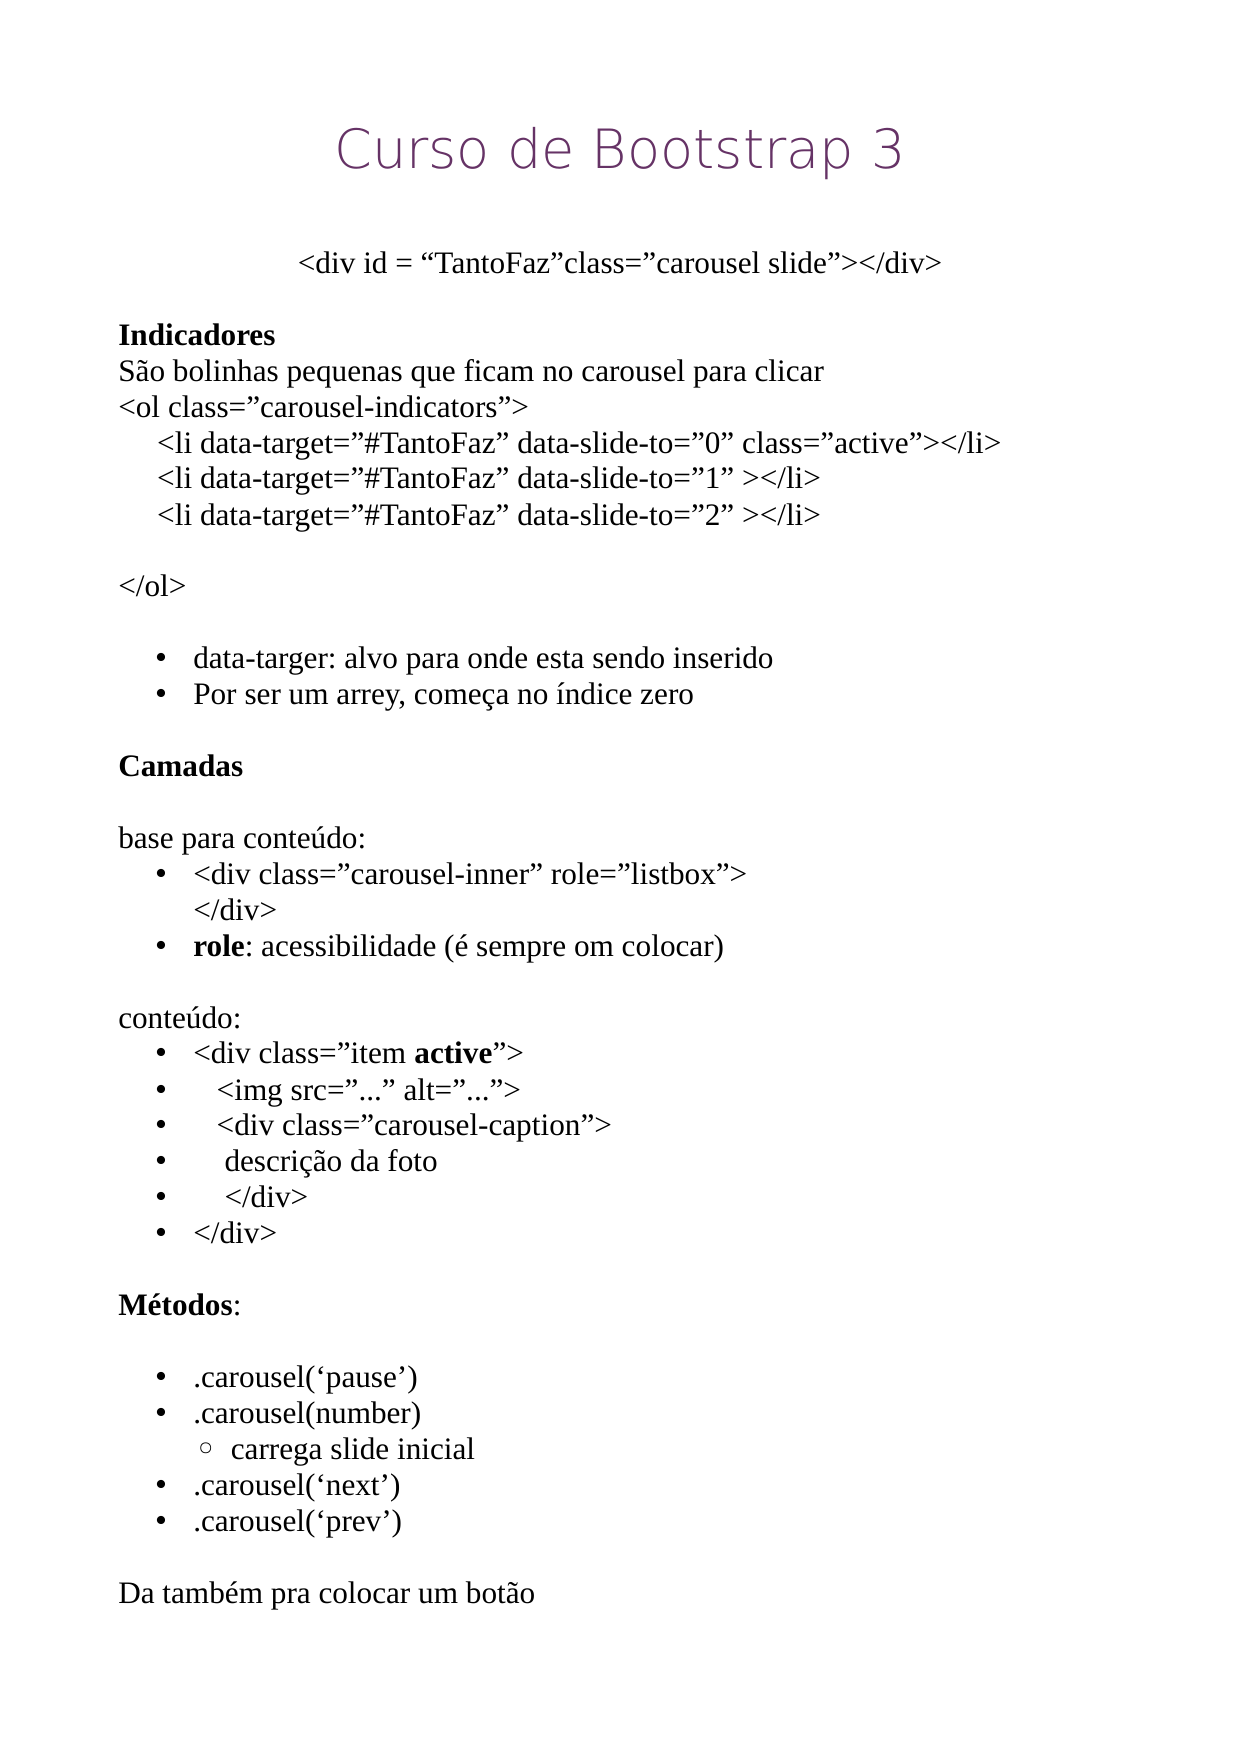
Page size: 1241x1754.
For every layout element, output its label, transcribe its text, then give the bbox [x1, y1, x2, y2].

text </ol> [118, 568, 1122, 603]
text <ol class=”carousel-indicators”> [118, 388, 1122, 424]
list .carousel(‘next’) [156, 1466, 1122, 1502]
list Por ser um arrey, começa no índice zero [156, 675, 1122, 711]
list carrega slide inicial [193, 1430, 1122, 1466]
list role: acessibilidade (é sempre om colocar) [156, 927, 1122, 963]
list .carousel(number) [156, 1394, 1122, 1430]
text Métodos: [118, 1286, 1122, 1322]
list .carousel(‘pause’) [156, 1358, 1122, 1394]
text conteúdo: [118, 999, 1122, 1035]
text <div id = “TantoFaz”class=”carousel slide”></div> [118, 244, 1122, 280]
text <li data-target=”#TantoFaz” data-slide-to=”1” ></li> [118, 460, 1122, 496]
text <li data-target=”#TantoFaz” data-slide-to=”2” ></li> [118, 496, 1122, 532]
list <div class=”carousel-caption”> [156, 1107, 1122, 1143]
list </div> [156, 1214, 1122, 1250]
text Da também pra colocar um botão [118, 1574, 1122, 1610]
list .carousel(‘prev’) [156, 1502, 1122, 1538]
text Indicadores [118, 316, 1122, 352]
list <div class=”item active”> [156, 1035, 1122, 1071]
text base para conteúdo: [118, 819, 1122, 855]
list </div> [156, 1178, 1122, 1214]
list data-targer: alvo para onde esta sendo inserido [156, 639, 1122, 675]
text <li data-target=”#TantoFaz” data-slide-to=”0” class=”active”></li> [118, 424, 1122, 460]
list <div class=”carousel-inner” role=”listbox”> [156, 855, 1122, 891]
text Curso de Bootstrap 3 [118, 118, 1122, 181]
list </div> [156, 891, 1122, 927]
list <img src=”...” alt=”...”> [156, 1071, 1122, 1107]
text Camadas [118, 747, 1122, 783]
list descrição da foto [156, 1143, 1122, 1178]
text São bolinhas pequenas que ficam no carousel para clicar [118, 352, 1122, 388]
